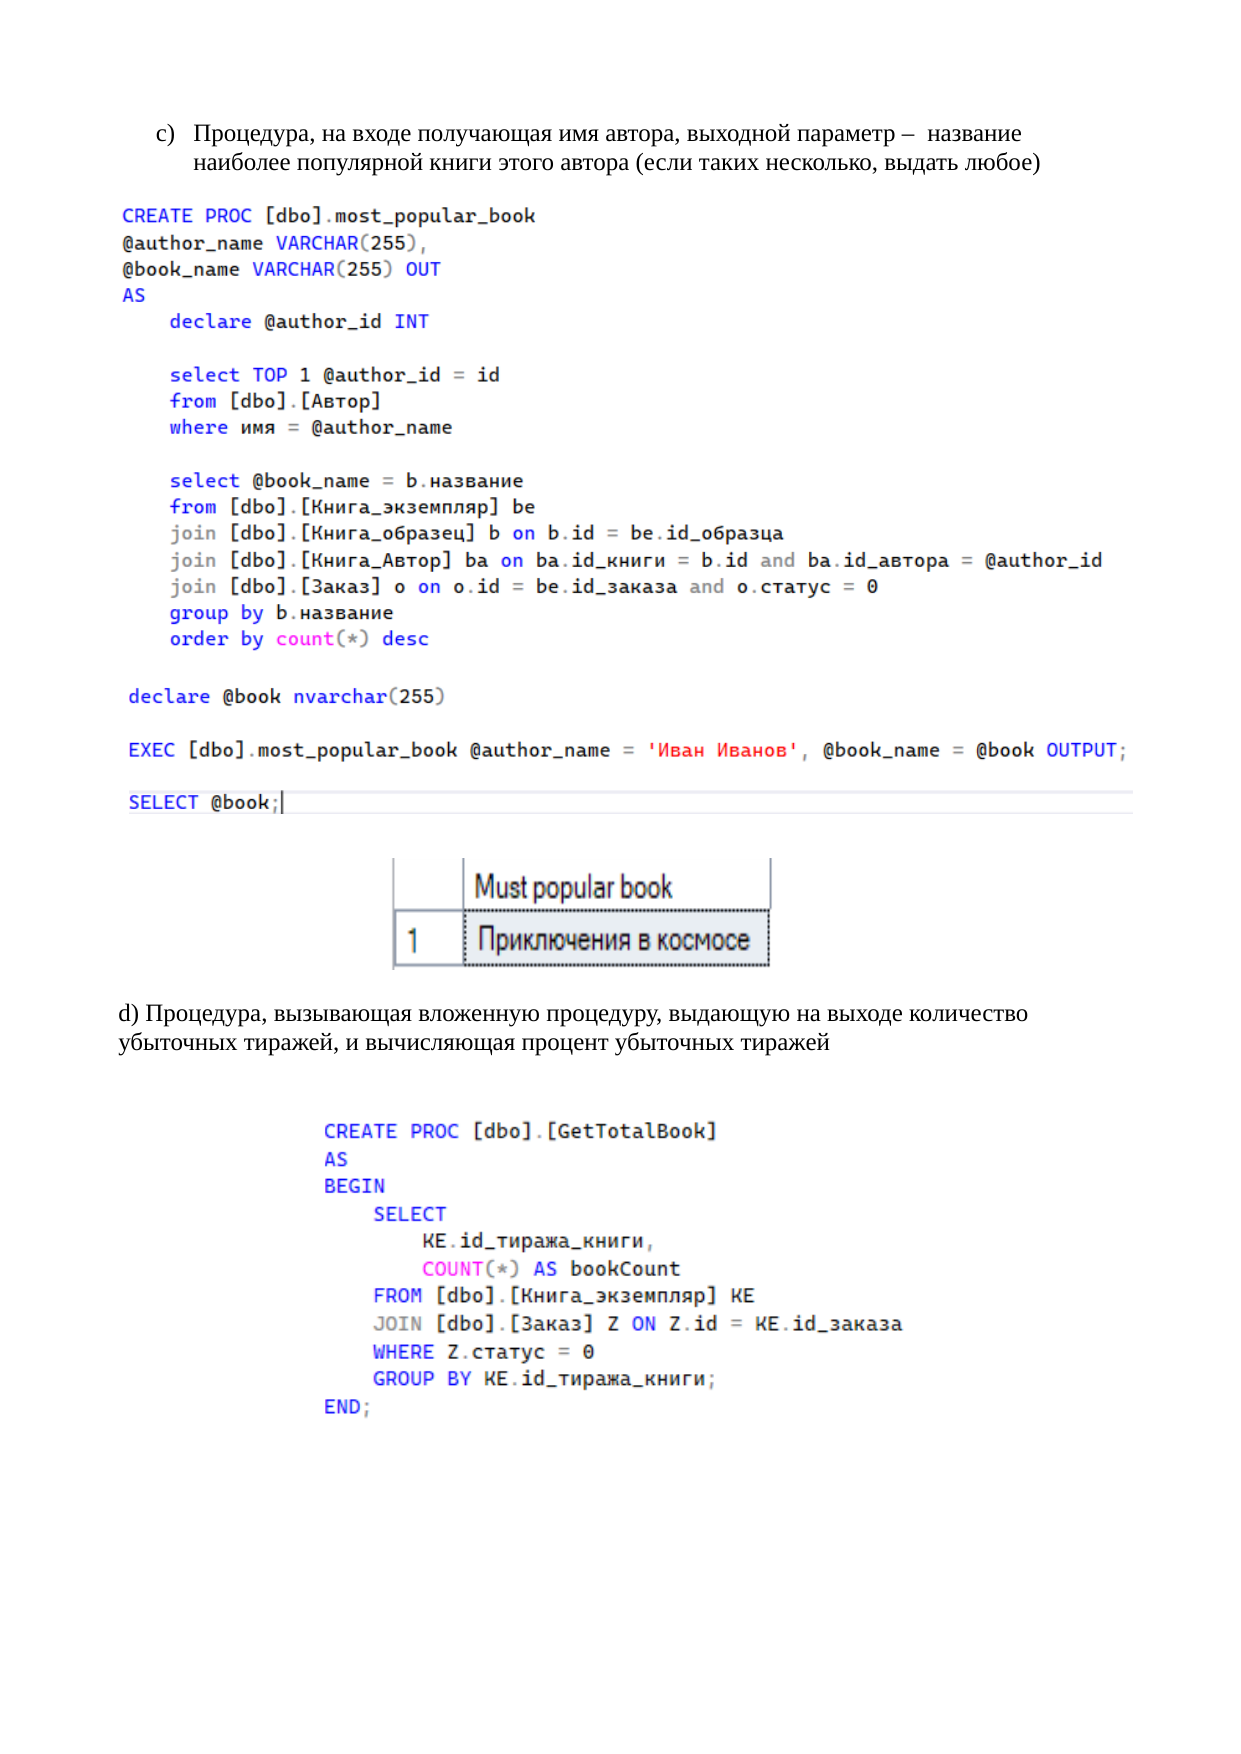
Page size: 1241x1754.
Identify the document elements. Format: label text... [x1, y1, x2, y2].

list Процедура, на входе получающая имя автора, выходной параметр – название наиболее популярной книги этого автора (если таких несколько, выдать любое) [156, 118, 1122, 176]
picture [118, 200, 1122, 664]
picture [324, 1107, 916, 1420]
picture [387, 858, 774, 970]
picture [129, 672, 1133, 814]
text d) Процедура, вызывающая вложенную процедуру, выдающую на выходе количество убыточных тиражей, и вычисляющая процент убыточных тиражей [118, 998, 1122, 1056]
